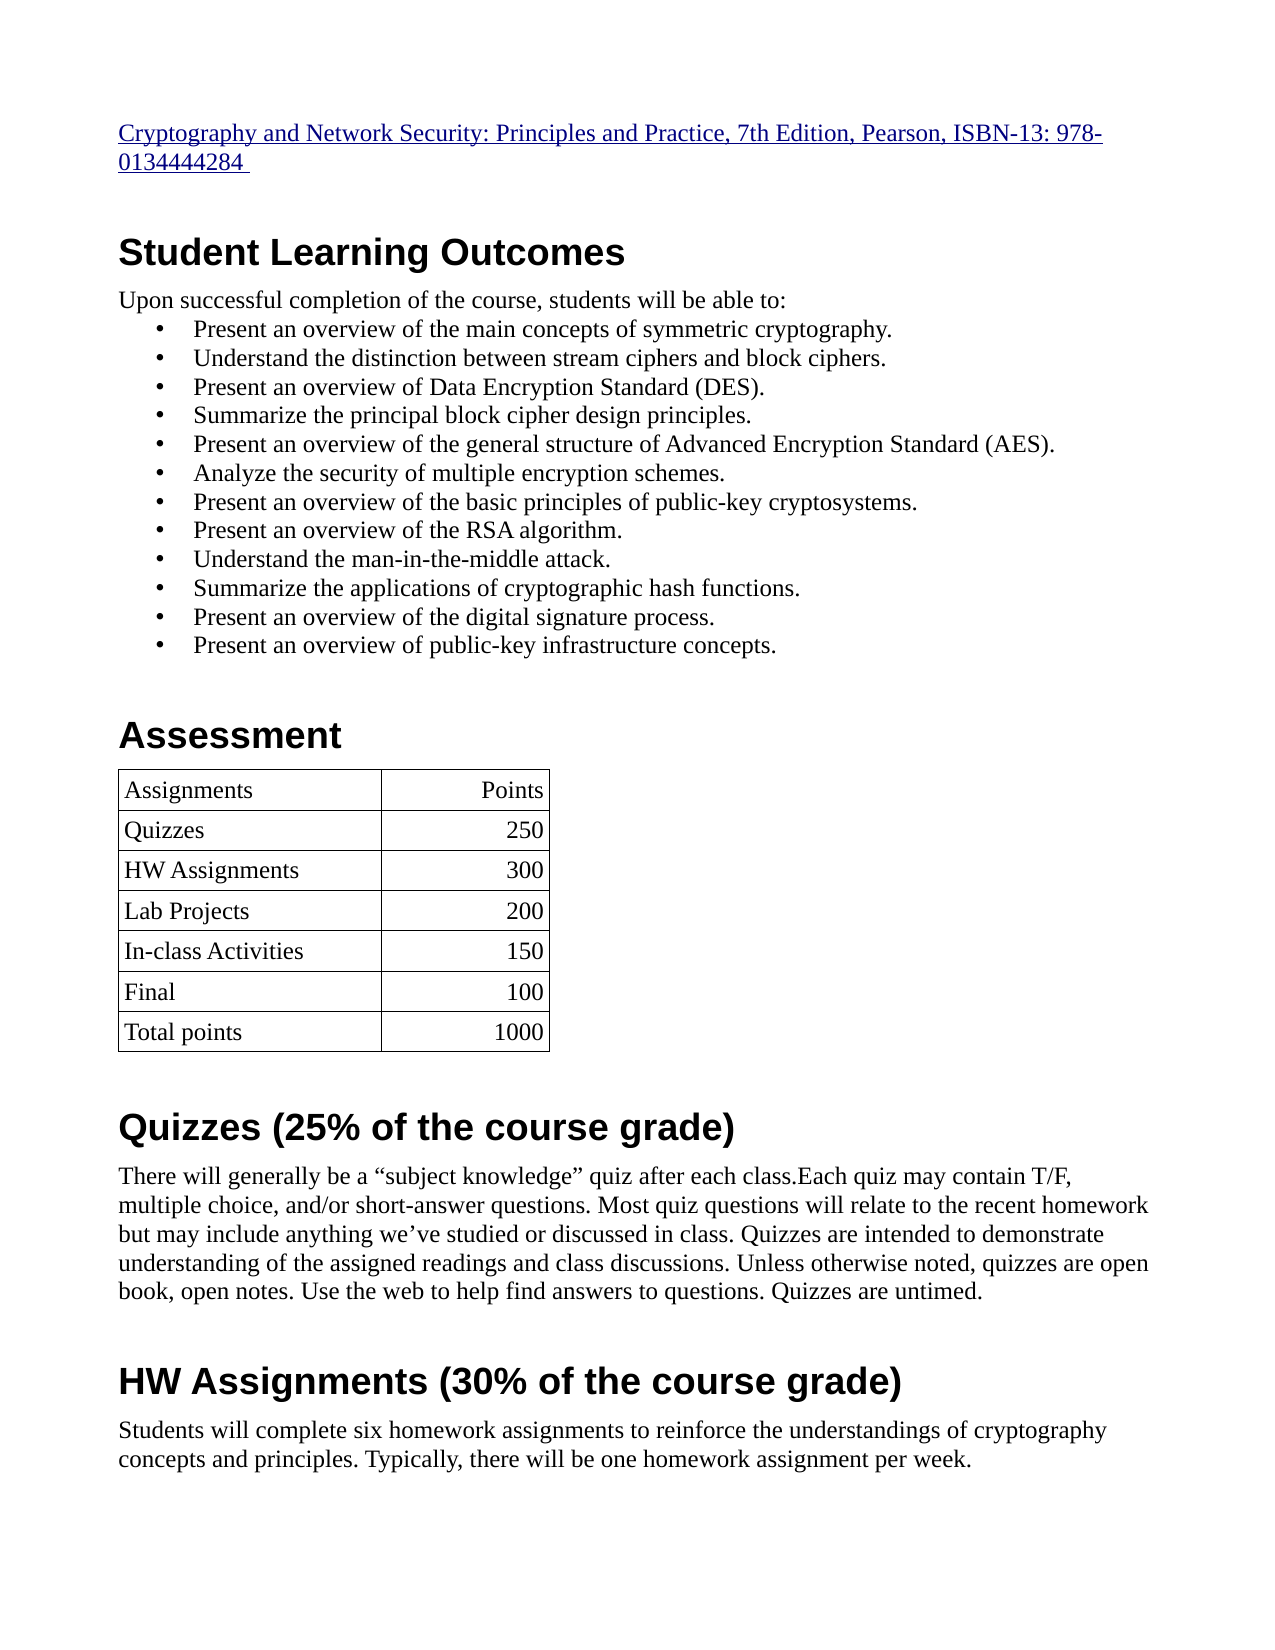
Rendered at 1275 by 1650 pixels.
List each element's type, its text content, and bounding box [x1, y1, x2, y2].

table_cell 250 [382, 811, 549, 850]
table_cell Total points [119, 1012, 381, 1051]
table_cell 150 [382, 931, 549, 971]
table_cell 1000 [382, 1012, 549, 1051]
list Present an overview of public-key infrastructure concepts. [156, 631, 1157, 659]
list Summarize the applications of cryptographic hash functions. [156, 573, 1157, 602]
list Summarize the principal block cipher design principles. [156, 401, 1157, 429]
table_cell Final [119, 972, 381, 1011]
table_cell Quizzes [119, 811, 381, 850]
table_cell Lab Projects [119, 891, 381, 930]
table_cell HW Assignments [119, 851, 381, 890]
list Present an overview of the RSA algorithm. [156, 516, 1157, 544]
subtitle Quizzes (25% of the course grade) [118, 1105, 1157, 1149]
list Present an overview of the digital signature process. [156, 602, 1157, 631]
list Present an overview of the general structure of Advanced Encryption Standard (AES). [156, 429, 1157, 458]
list Understand the man-in-the-middle attack. [156, 544, 1157, 573]
table_header Assignments [119, 770, 381, 809]
text Cryptography and Network Security: Principles and Practice, 7th Edition, Pearson, ISBN-13: 978-0134444284 [118, 118, 1157, 176]
table_cell In-class Activities [119, 931, 381, 971]
list Present an overview of the basic principles of public-key cryptosystems. [156, 487, 1157, 516]
text There will generally be a “subject knowledge” quiz after each class.Each quiz may contain T/F, multiple choice, and/or short-answer questions. Most quiz questions will relate to the recent homework but may include anything we’ve studied or discussed in class. Quizzes are intended to demonstrate understanding of the assigned readings and class discussions. Unless otherwise noted, quizzes are open book, open notes. Use the web to help find answers to questions. Quizzes are untimed. [118, 1161, 1157, 1305]
subtitle Assessment [118, 713, 1157, 757]
list Analyze the security of multiple encryption schemes. [156, 458, 1157, 487]
text Upon successful completion of the course, students will be able to: [118, 286, 1157, 314]
table_cell 100 [382, 972, 549, 1011]
table_header Points [382, 770, 549, 809]
subtitle HW Assignments (30% of the course grade) [118, 1359, 1157, 1402]
subtitle Student Learning Outcomes [118, 229, 1157, 273]
table_cell 200 [382, 891, 549, 930]
table_cell 300 [382, 851, 549, 890]
list Present an overview of Data Encryption Standard (DES). [156, 372, 1157, 401]
list Present an overview of the main concepts of symmetric cryptography. [156, 314, 1157, 343]
list Understand the distinction between stream ciphers and block ciphers. [156, 343, 1157, 372]
text Students will complete six homework assignments to reinforce the understandings of cryptography concepts and principles. Typically, there will be one homework assignment per week. [118, 1415, 1157, 1472]
